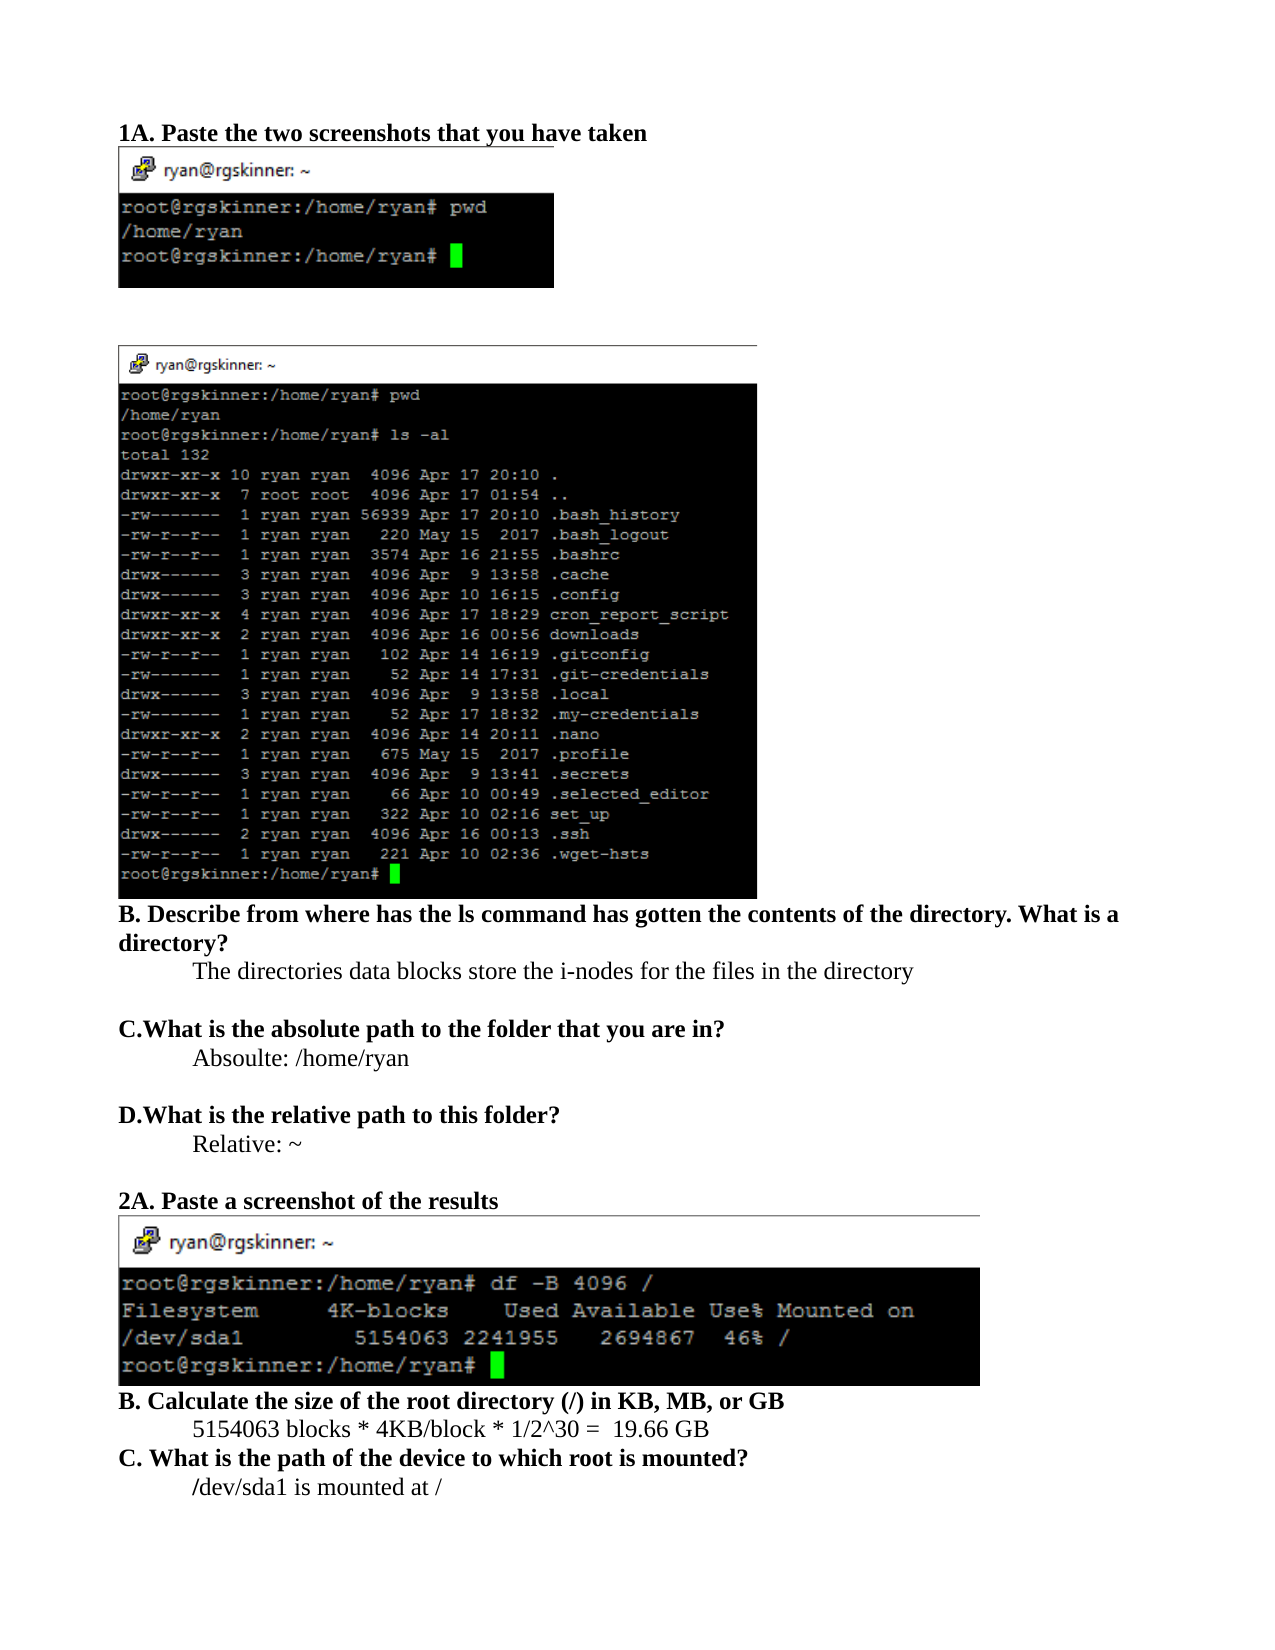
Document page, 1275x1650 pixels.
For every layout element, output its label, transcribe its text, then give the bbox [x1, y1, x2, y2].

text B. Calculate the size of the root directory (/) in KB, MB, or GB [118, 1386, 1157, 1414]
text D.What is the relative path to this folder? [118, 1100, 1157, 1129]
text C. What is the path of the device to which root is mounted? [118, 1443, 1157, 1472]
text C.What is the absolute path to the folder that you are in? [118, 1014, 1157, 1043]
text B. Describe from where has the ls command has gotten the contents of the directory. What is a directory? [118, 899, 1157, 956]
text 1A. Paste the two screenshots that you have taken [118, 118, 1157, 147]
text The directories data blocks store the i-nodes for the files in the directory [118, 956, 1157, 985]
text Relative: ~ [118, 1129, 1157, 1158]
text /dev/sda1 is mounted at / [118, 1472, 1157, 1501]
text 5154063 blocks * 4KB/block * 1/2^30 = 19.66 GB [118, 1414, 1157, 1443]
text 2A. Paste a screenshot of the results [118, 1186, 1157, 1215]
text Absoulte: /home/ryan [118, 1043, 1157, 1071]
